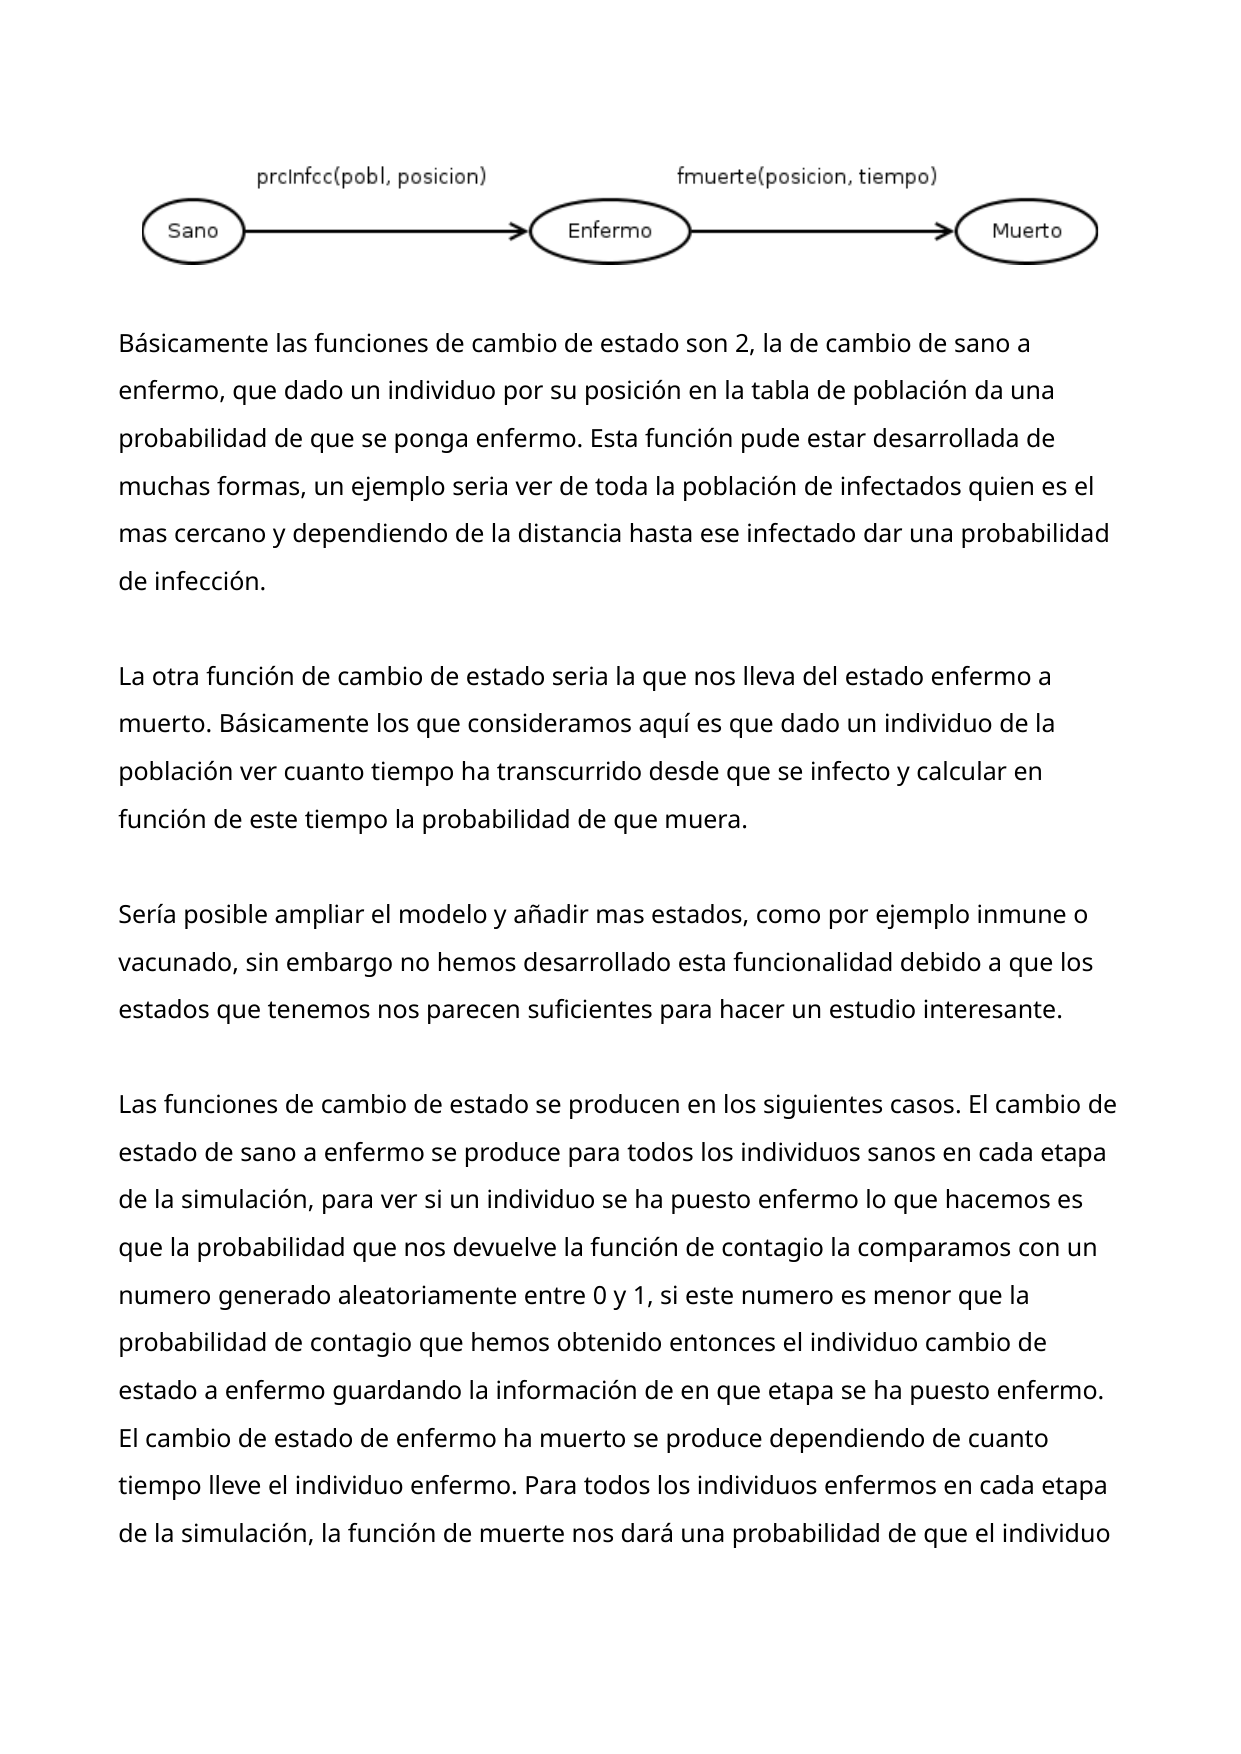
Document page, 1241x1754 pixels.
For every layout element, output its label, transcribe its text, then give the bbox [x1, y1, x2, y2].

text Básicamente las funciones de cambio de estado son 2, la de cambio de sano a enfermo, que dado un individuo por su posición en la tabla de población da una probabilidad de que se ponga enfermo. Esta función pude estar desarrollada de muchas formas, un ejemplo seria ver de toda la población de infectados quien es el mas cercano y dependiendo de la distancia hasta ese infectado dar una probabilidad de infección. [118, 325, 1122, 597]
picture [142, 165, 1099, 265]
text Las funciones de cambio de estado se producen en los siguientes casos. El cambio de estado de sano a enfermo se produce para todos los individuos sanos en cada etapa de la simulación, para ver si un individuo se ha puesto enfermo lo que hacemos es que la probabilidad que nos devuelve la función de contagio la comparamos con un numero generado aleatoriamente entre 0 y 1, si este numero es menor que la probabilidad de contagio que hemos obtenido entonces el individuo cambio de estado a enfermo guardando la información de en que etapa se ha puesto enfermo. El cambio de estado de enfermo ha muerto se produce dependiendo de cuanto tiempo lleve el individuo enfermo. Para todos los individuos enfermos en cada etapa de la simulación, la función de muerte nos dará una probabilidad de que el individuo [118, 1087, 1122, 1549]
text Sería posible ampliar el modelo y añadir mas estados, como por ejemplo inmune o vacunado, sin embargo no hemos desarrollado esta funcionalidad debido a que los estados que tenemos nos parecen suficientes para hacer un estudio interesante. [118, 897, 1122, 1026]
text La otra función de cambio de estado seria la que nos lleva del estado enfermo a muerto. Básicamente los que consideramos aquí es que dado un individuo de la población ver cuanto tiempo ha transcurrido desde que se infecto y calcular en función de este tiempo la probabilidad de que muera. [118, 658, 1122, 835]
